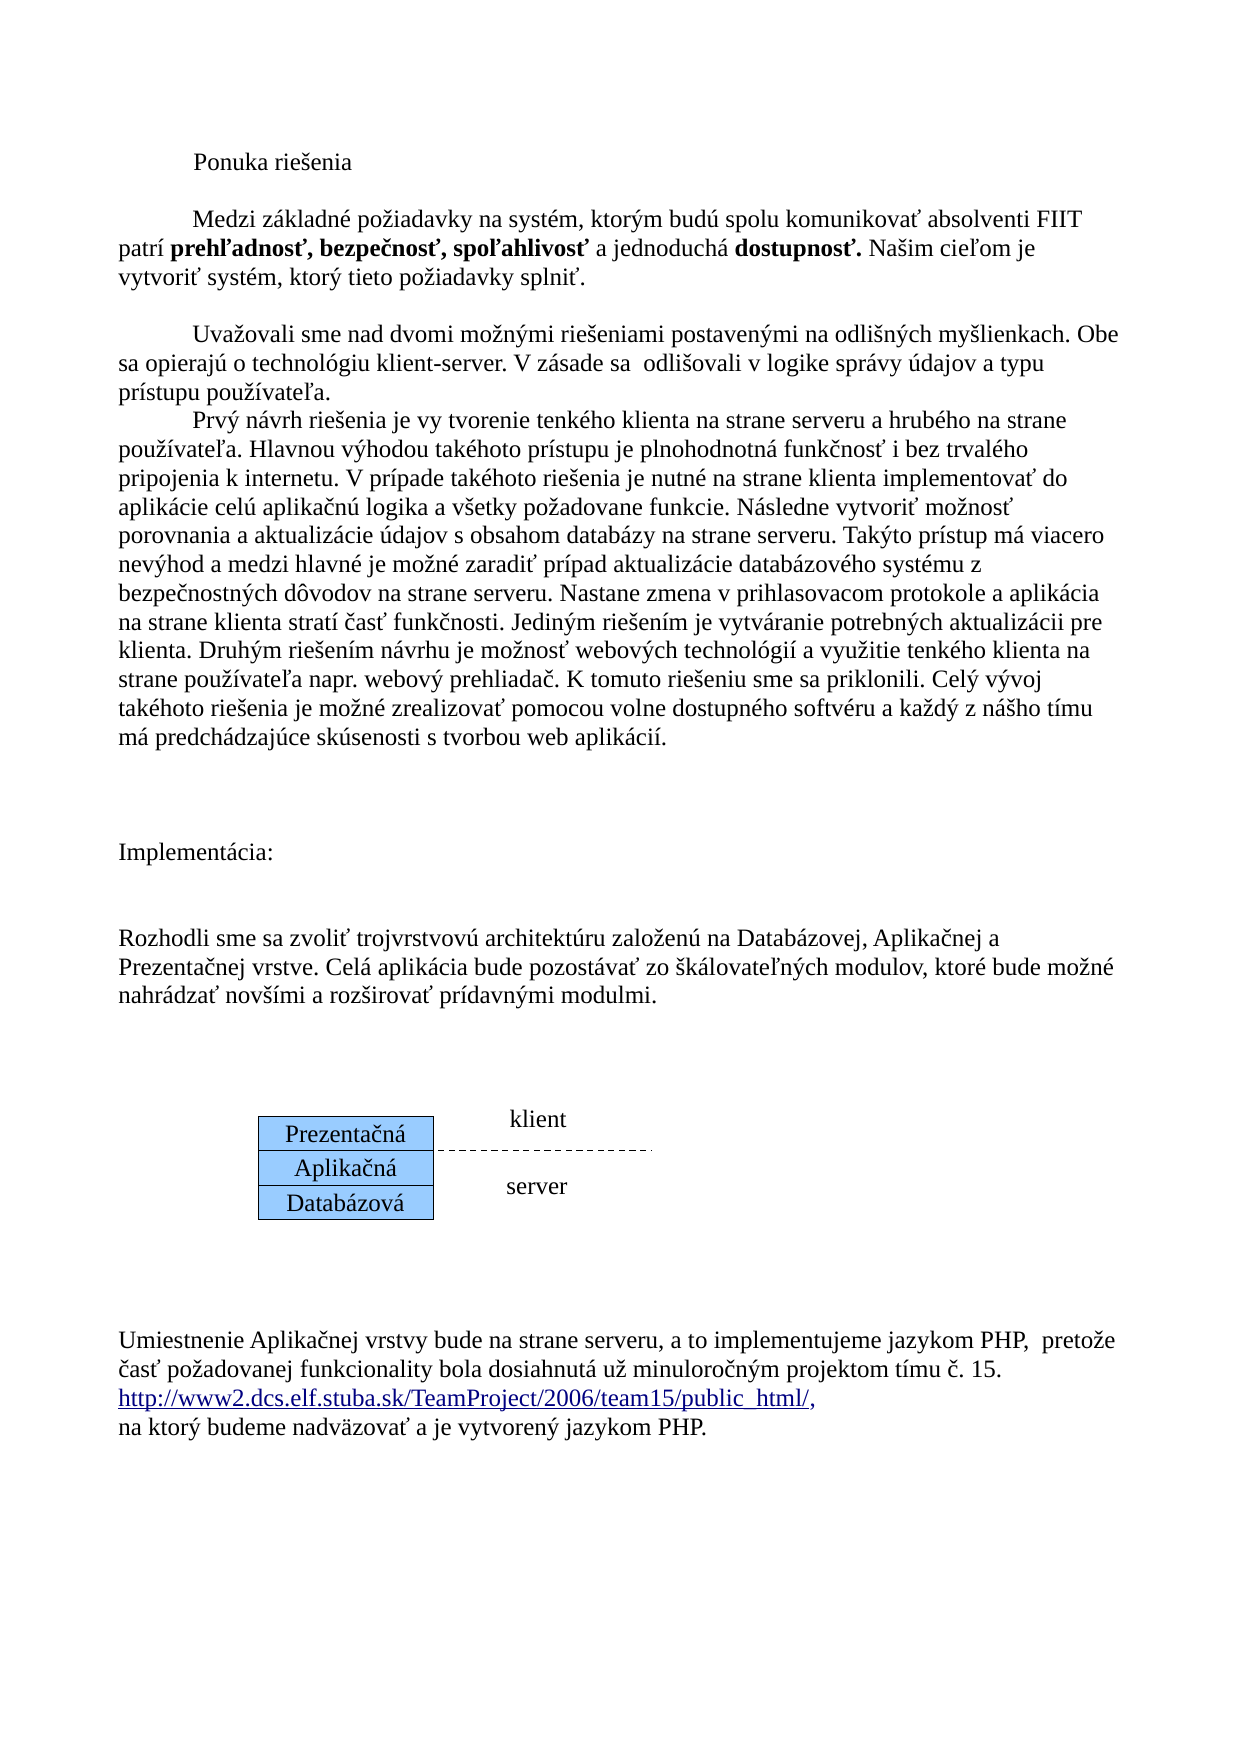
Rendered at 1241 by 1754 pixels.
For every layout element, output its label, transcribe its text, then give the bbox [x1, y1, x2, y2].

list Ponuka riešenia [156, 147, 1122, 176]
text Uvažovali sme nad dvomi možnými riešeniami postavenými na odlišných myšlienkach. Obe sa opierajú o technológiu klient-server. V zásade sa odlišovali v logike správy údajov a typu prístupu používateľa. [118, 319, 1122, 406]
text Prvý návrh riešenia je vy tvorenie tenkého klienta na strane serveru a hrubého na strane používateľa. Hlavnou výhodou takéhoto prístupu je plnohodnotná funkčnosť i bez trvalého pripojenia k internetu. V prípade takéhoto riešenia je nutné na strane klienta implementovať do aplikácie celú aplikačnú logika a všetky požadovane funkcie. Následne vytvoriť možnosť porovnania a aktualizácie údajov s obsahom databázy na strane serveru. Takýto prístup má viacero nevýhod a medzi hlavné je možné zaradiť prípad aktualizácie databázového systému z bezpečnostných dôvodov na strane serveru. Nastane zmena v prihlasovacom protokole a aplikácia na strane klienta stratí časť funkčnosti. Jediným riešením je vytváranie potrebných aktualizácii pre klienta. Druhým riešením návrhu je možnosť webových technológií a využitie tenkého klienta na strane používateľa napr. webový prehliadač. K tomuto riešeniu sme sa priklonili. Celý vývoj takéhoto riešenia je možné zrealizovať pomocou volne dostupného softvéru a každý z nášho tímu má predchádzajúce skúsenosti s tvorbou web aplikácií. [118, 406, 1122, 751]
text Rozhodli sme sa zvoliť trojvrstvovú architektúru založenú na Databázovej, Aplikačnej a Prezentačnej vrstve. Celá aplikácia bude pozostávať zo škálovateľných modulov, ktoré bude možné nahrádzať novšími a rozširovať prídavnými modulmi. [118, 923, 1122, 1009]
text Umiestnenie Aplikačnej vrstvy bude na strane serveru, a to implementujeme jazykom PHP, pretože časť požadovanej funkcionality bola dosiahnutá už minuloročným projektom tímu č. 15. http://www2.dcs.elf.stuba.sk/TeamProject/2006/team15/public_html/, [118, 1326, 1122, 1412]
text na ktorý budeme nadväzovať a je vytvorený jazykom PHP. [118, 1412, 1122, 1441]
text Medzi základné požiadavky na systém, ktorým budú spolu komunikovať absolventi FIIT patrí prehľadnosť, bezpečnosť, spoľahlivosť a jednoduchá dostupnosť. Našim cieľom je vytvoriť systém, ktorý tieto požiadavky splniť. [118, 204, 1122, 291]
text Implementácia: [118, 837, 1122, 866]
